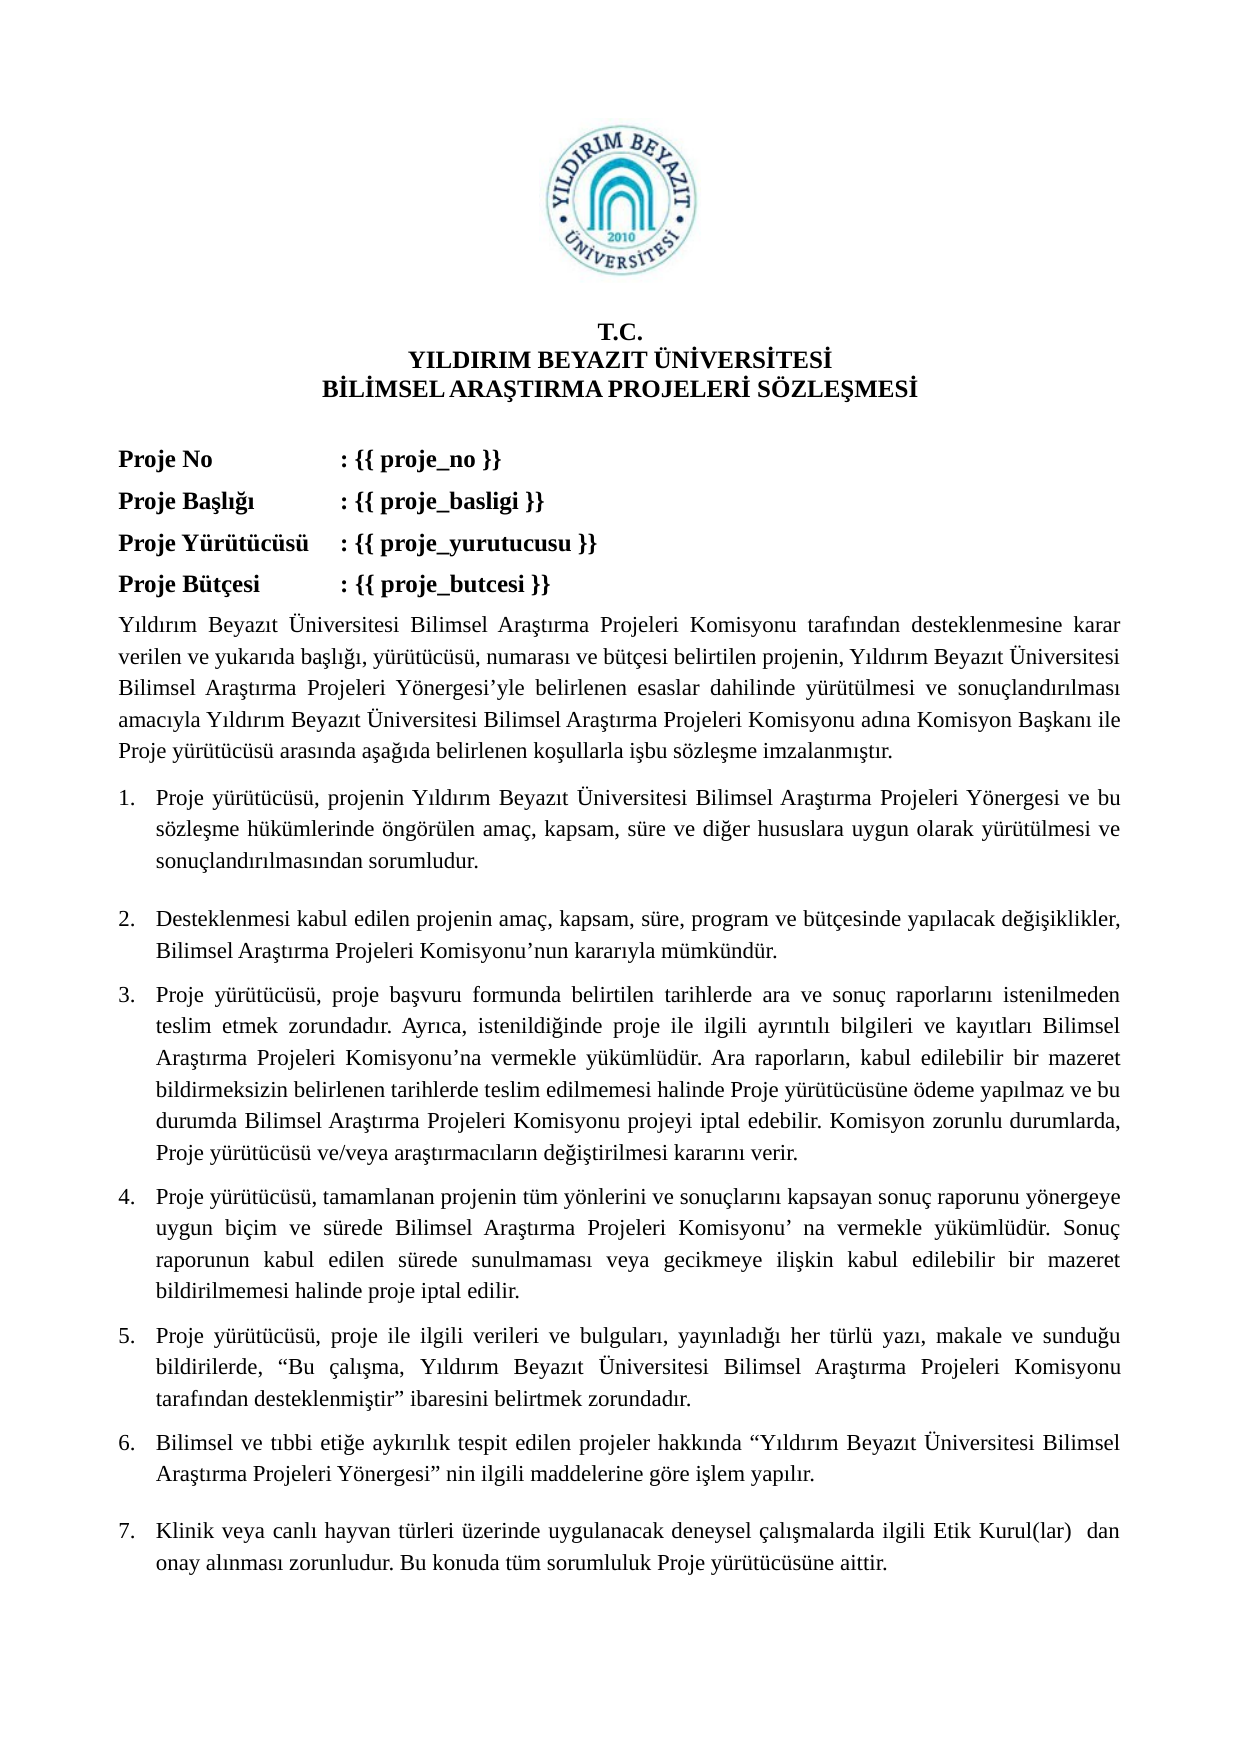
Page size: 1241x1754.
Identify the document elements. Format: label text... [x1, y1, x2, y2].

text YILDIRIM BEYAZIT ÜNİVERSİTESİ [118, 345, 1122, 374]
list Proje yürütücüsü, tamamlanan projenin tüm yönlerini ve sonuçlarını kapsayan sonuç raporunu yönergeye uygun biçim ve sürede Bilimsel Araştırma Projeleri Komisyonu’ na vermekle yükümlüdür. Sonuç raporunun kabul edilen sürede sunulmaması veya gecikmeye ilişkin kabul edilebilir bir mazeret bildirilmemesi halinde proje iptal edilir. [118, 1183, 1122, 1304]
list Desteklenmesi kabul edilen projenin amaç, kapsam, süre, program ve bütçesinde yapılacak değişiklikler, Bilimsel Araştırma Projeleri Komisyonu’nun kararıyla mümkündür. [118, 905, 1122, 963]
text Proje No : {{ proje_no }} [118, 444, 932, 473]
list Proje yürütücüsü, proje ile ilgili verileri ve bulguları, yayınladığı her türlü yazı, makale ve sunduğu bildirilerde, “Bu çalışma, Yıldırım Beyazıt Üniversitesi Bilimsel Araştırma Projeleri Komisyonu tarafından desteklenmiştir” ibaresini belirtmek zorundadır. [118, 1322, 1122, 1411]
list Yıldırım Beyazıt Üniversitesi Bilimsel Araştırma Projeleri Komisyonu tarafından desteklenmesine karar verilen ve yukarıda başlığı, yürütücüsü, numarası ve bütçesi belirtilen projenin, Yıldırım Beyazıt Üniversitesi Bilimsel Araştırma Projeleri Yönergesi’yle belirlenen esaslar dahilinde yürütülmesi ve sonuçlandırılması amacıyla Yıldırım Beyazıt Üniversitesi Bilimsel Araştırma Projeleri Komisyonu adına Komisyon Başkanı ile Proje yürütücüsü arasında aşağıda belirlenen koşullarla işbu sözleşme imzalanmıştır. [118, 611, 1122, 764]
text Proje Başlığı : {{ proje_basligi }} [118, 486, 932, 515]
text BİLİMSEL ARAŞTIRMA PROJELERİ SÖZLEŞMESİ [118, 374, 1122, 403]
list Bilimsel ve tıbbi etiğe aykırılık tespit edilen projeler hakkında “Yıldırım Beyazıt Üniversitesi Bilimsel Araştırma Projeleri Yönergesi” nin ilgili maddelerine göre işlem yapılır. [118, 1429, 1122, 1487]
text Proje Yürütücüsü : {{ proje_yurutucusu }} [118, 528, 932, 557]
list Proje yürütücüsü, proje başvuru formunda belirtilen tarihlerde ara ve sonuç raporlarını istenilmeden teslim etmek zorundadır. Ayrıca, istenildiğinde proje ile ilgili ayrıntılı bilgileri ve kayıtları Bilimsel Araştırma Projeleri Komisyonu’na vermekle yükümlüdür. Ara raporların, kabul edilebilir bir mazeret bildirmeksizin belirlenen tarihlerde teslim edilmemesi halinde Proje yürütücüsüne ödeme yapılmaz ve bu durumda Bilimsel Araştırma Projeleri Komisyonu projeyi iptal edebilir. Komisyon zorunlu durumlarda, Proje yürütücüsü ve/veya araştırmacıların değiştirilmesi kararını verir. [118, 981, 1122, 1165]
list Klinik veya canlı hayvan türleri üzerinde uygulanacak deneysel çalışmalarda ilgili Etik Kurul(lar) dan onay alınması zorunludur. Bu konuda tüm sorumluluk Proje yürütücüsüne aittir. [118, 1517, 1122, 1575]
text Proje Bütçesi : {{ proje_butcesi }} [118, 569, 932, 598]
list Proje yürütücüsü, projenin Yıldırım Beyazıt Üniversitesi Bilimsel Araştırma Projeleri Yönergesi ve bu sözleşme hükümlerinde öngörülen amaç, kapsam, süre ve diğer hususlara uygun olarak yürütülmesi ve sonuçlandırılmasından sorumludur. [118, 784, 1122, 873]
text T.C. [118, 317, 1122, 345]
